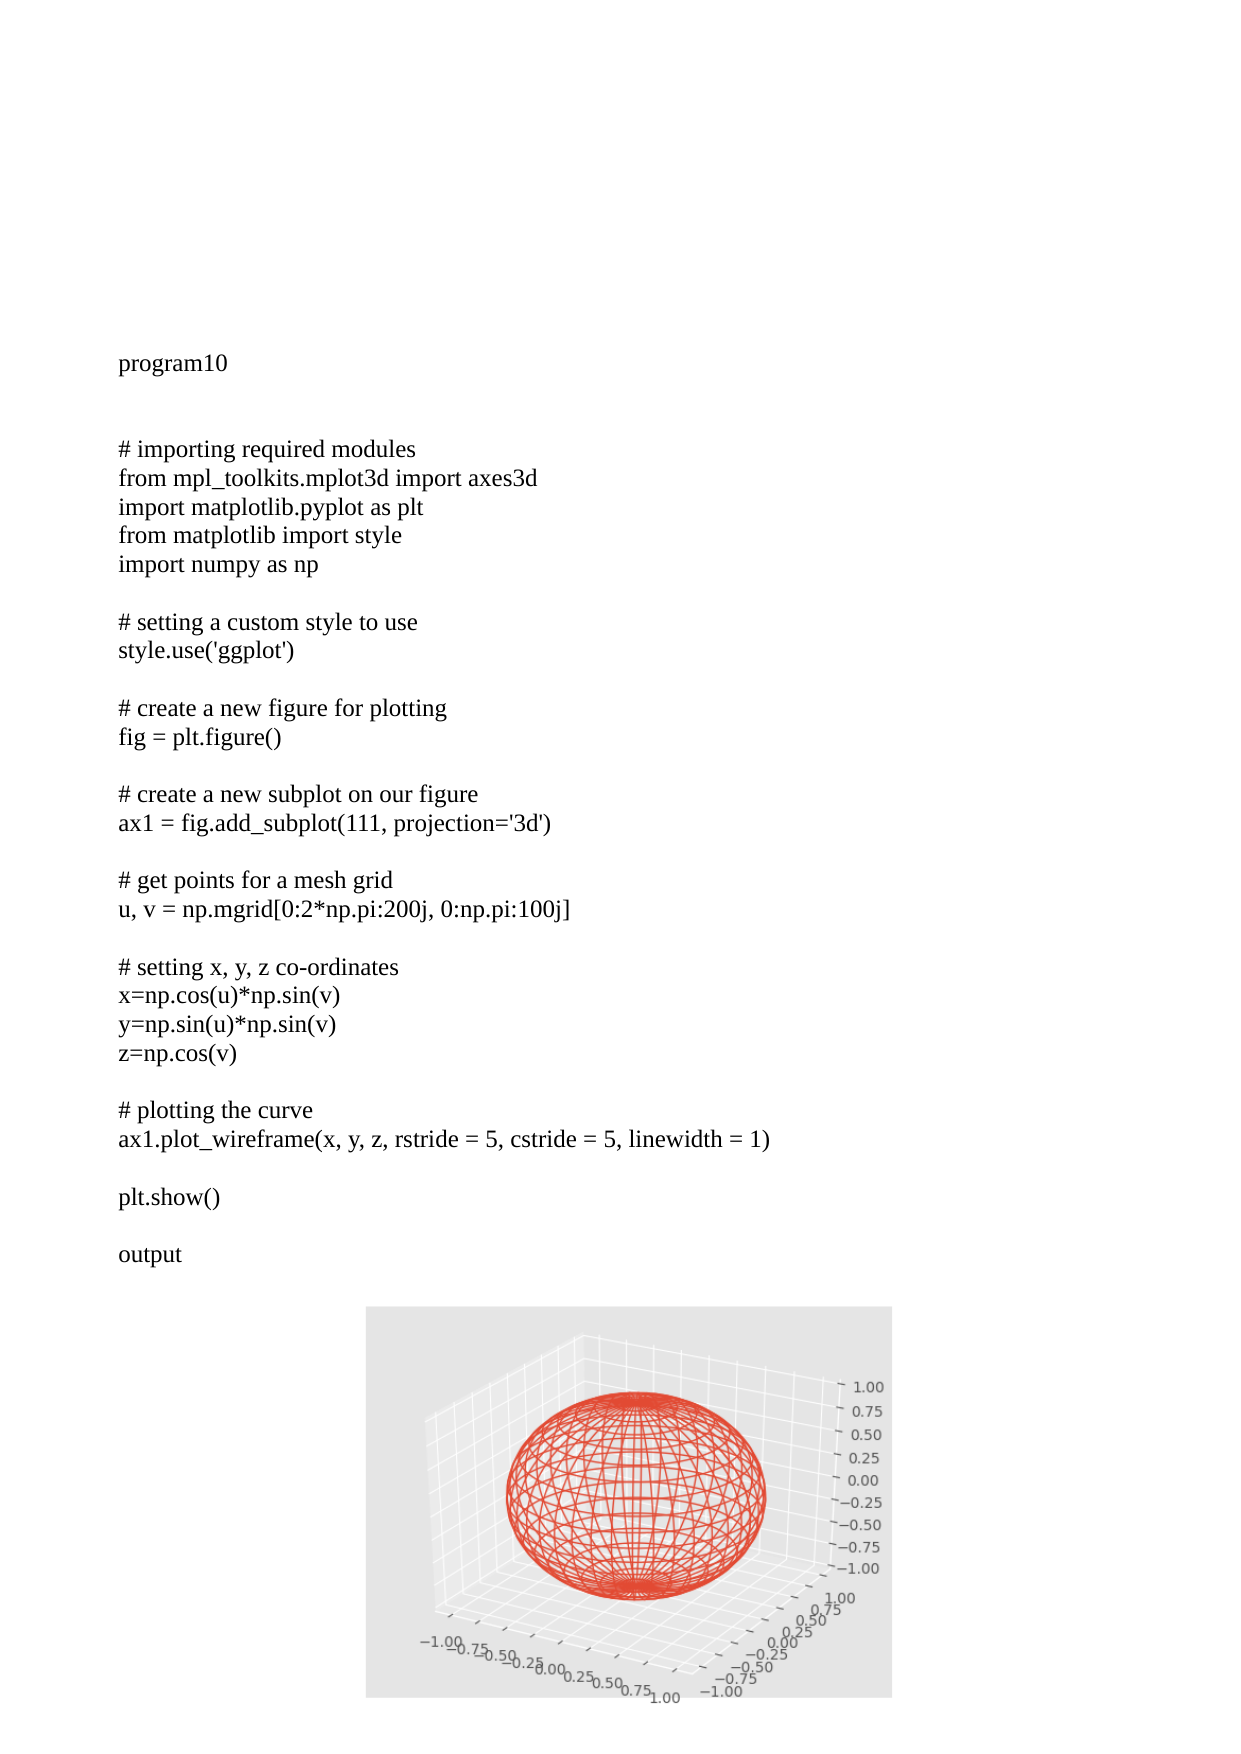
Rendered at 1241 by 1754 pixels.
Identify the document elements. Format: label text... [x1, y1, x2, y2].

text style.use('ggplot') [118, 636, 1122, 664]
text fig = plt.figure() [118, 722, 1122, 751]
picture [281, 1245, 960, 1754]
text x=np.cos(u)*np.sin(v) [118, 981, 1122, 1009]
text # plotting the curve [118, 1096, 1122, 1124]
text # setting a custom style to use [118, 607, 1122, 636]
text z=np.cos(v) [118, 1038, 1122, 1067]
text output [118, 1239, 1122, 1268]
text # create a new subplot on our figure [118, 779, 1122, 808]
text # get points for a mesh grid [118, 866, 1122, 894]
text u, v = np.mgrid[0:2*np.pi:200j, 0:np.pi:100j] [118, 894, 1122, 923]
text import matplotlib.pyplot as plt [118, 492, 1122, 521]
text # setting x, y, z co-ordinates [118, 952, 1122, 981]
text ax1 = fig.add_subplot(111, projection='3d') [118, 808, 1122, 837]
text # importing required modules [118, 434, 1122, 463]
text import numpy as np [118, 549, 1122, 578]
text # create a new figure for plotting [118, 693, 1122, 722]
text y=np.sin(u)*np.sin(v) [118, 1009, 1122, 1038]
text from mpl_toolkits.mplot3d import axes3d [118, 463, 1122, 492]
text ax1.plot_wireframe(x, y, z, rstride = 5, cstride = 5, linewidth = 1) [118, 1124, 1122, 1153]
text program10 [118, 348, 1122, 377]
text plt.show() [118, 1182, 1122, 1211]
text from matplotlib import style [118, 521, 1122, 549]
